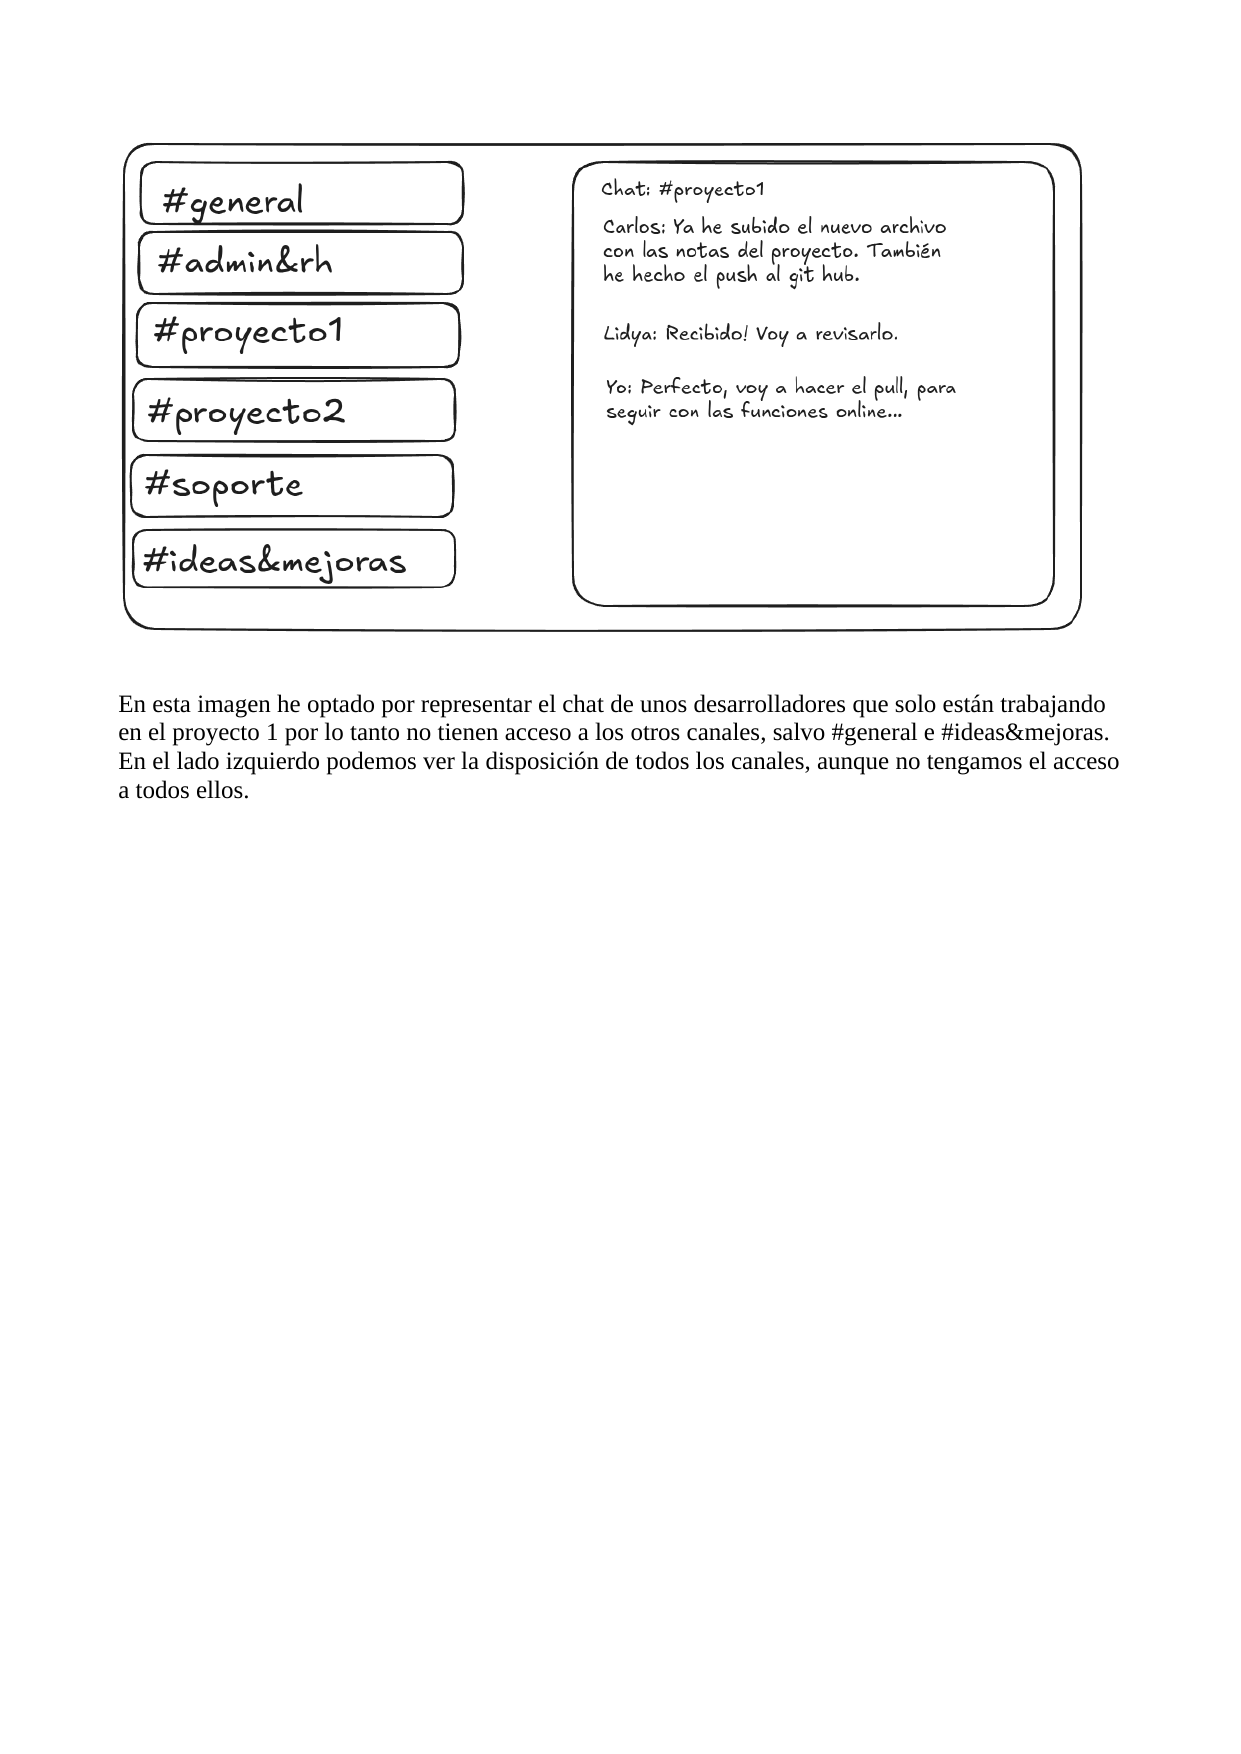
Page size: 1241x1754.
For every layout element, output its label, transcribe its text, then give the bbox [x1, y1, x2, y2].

text En esta imagen he optado por representar el chat de unos desarrolladores que solo están trabajando en el proyecto 1 por lo tanto no tienen acceso a los otros canales, salvo #general e #ideas&mejoras. En el lado izquierdo podemos ver la disposición de todos los canales, aunque no tengamos el acceso a todos ellos. [118, 689, 1122, 804]
picture [118, 118, 1123, 660]
